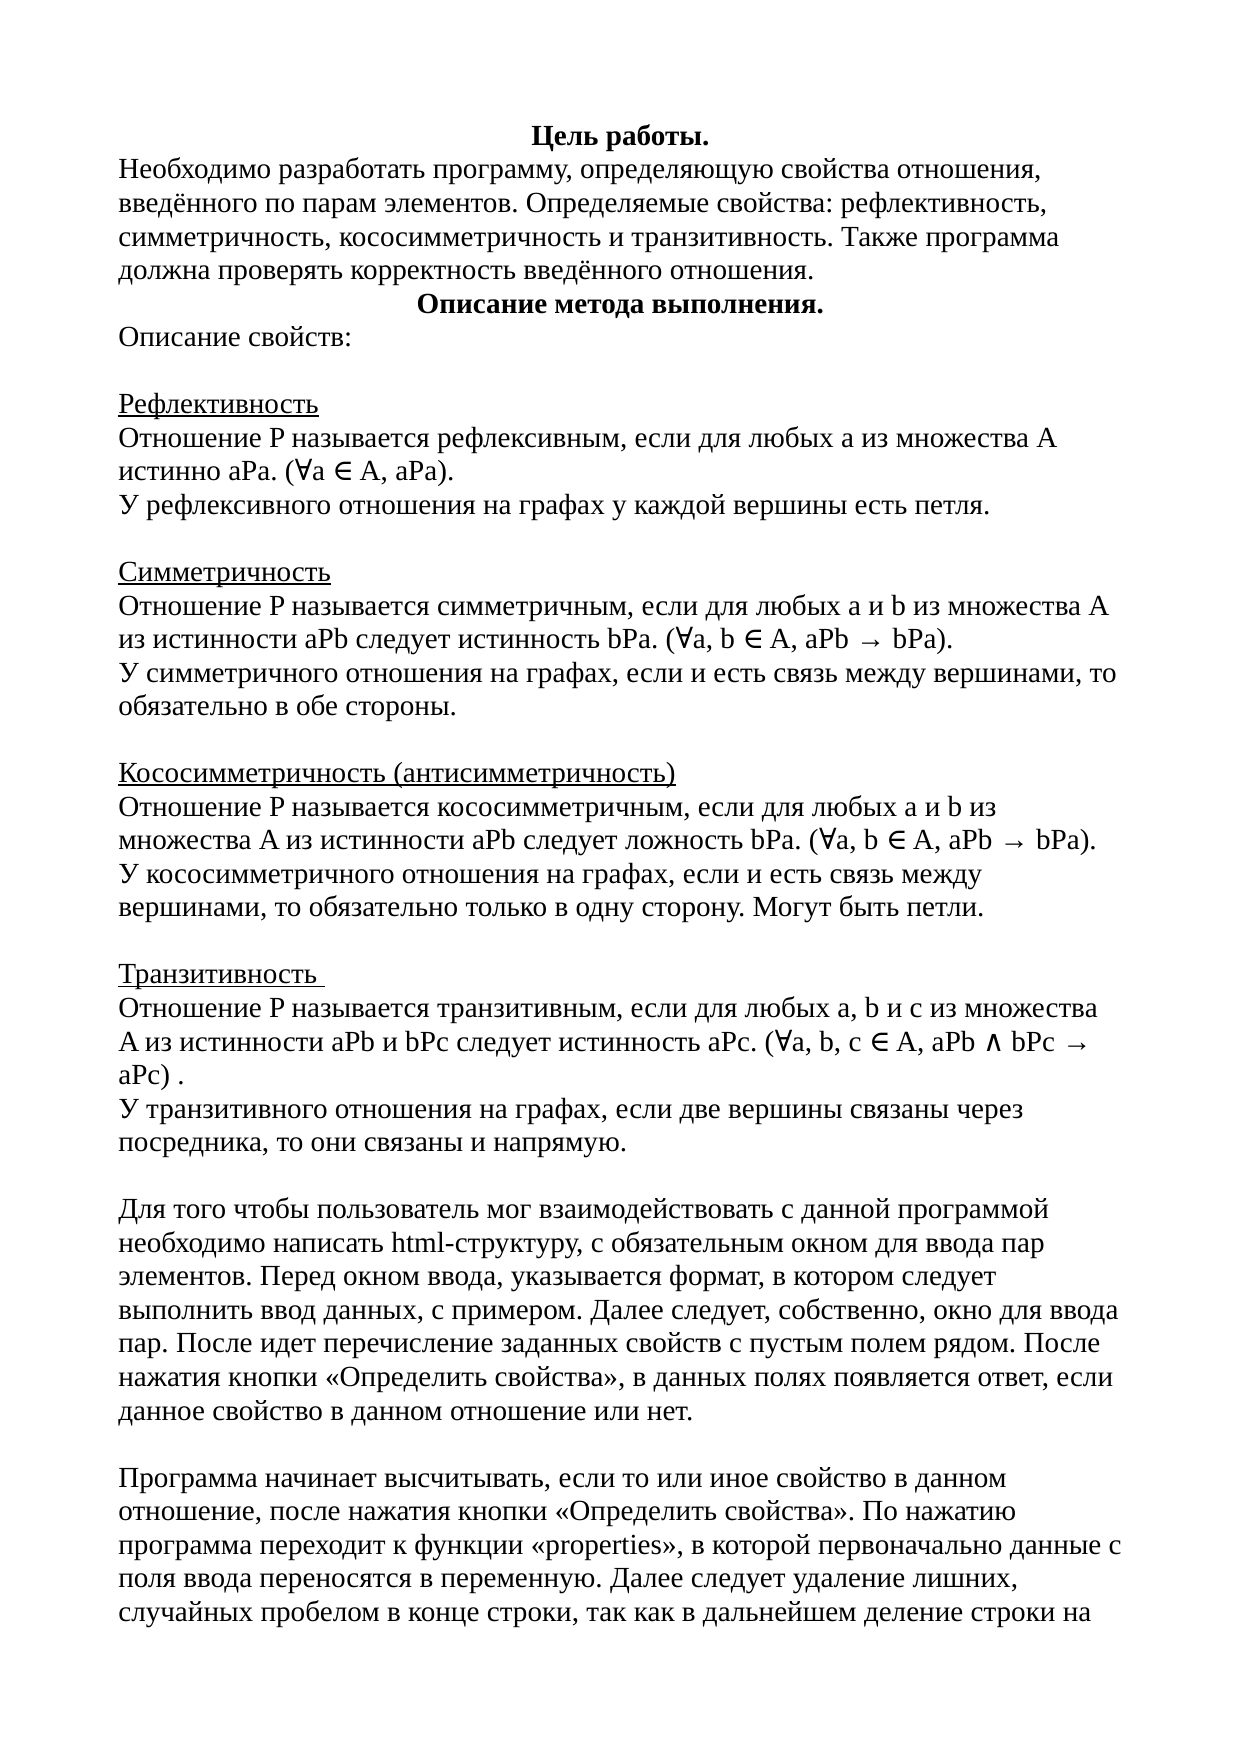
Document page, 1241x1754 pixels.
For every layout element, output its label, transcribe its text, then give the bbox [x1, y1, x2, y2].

text Описание метода выполнения. [118, 286, 1122, 319]
text У кососимметричного отношения на графах, если и есть связь между вершинами, то обязательно только в одну сторону. Могут быть петли. [118, 856, 1122, 923]
text Для того чтобы пользователь мог взаимодействовать с данной программой необходимо написать html-структуру, с обязательным окном для ввода пар элементов. Перед окном ввода, указывается формат, в котором следует выполнить ввод данных, с примером. Далее следует, собственно, окно для ввода пар. После идет перечисление заданных свойств с пустым полем рядом. После нажатия кнопки «Определить свойства», в данных полях появляется ответ, если данное свойство в данном отношение или нет. [118, 1191, 1122, 1426]
text Симметричность [118, 554, 1122, 588]
text Кососимметричность (антисимметричность) [118, 755, 1122, 789]
text Описание свойств: [118, 319, 1122, 353]
text Программа начинает высчитывать, если то или иное свойство в данном отношение, после нажатия кнопки «Определить свойства». По нажатию программа переходит к функции «properties», в которой первоначально данные с поля ввода переносятся в переменную. Далее следует удаление лишних, случайных пробелом в конце строки, так как в дальнейшем деление строки на [118, 1460, 1122, 1627]
text Отношение P называется кососимметричным, если для любых a и b из множества A из истинности aPb следует ложность bPa. (∀a, b ∈ A, aPb → bPa). [118, 789, 1122, 856]
text Отношение P называется рефлексивным, если для любых a из множества A истинно aPa. (∀a ∈ A, aPa). [118, 420, 1122, 487]
text У рефлексивного отношения на графах у каждой вершины есть петля. [118, 487, 1122, 521]
text Необходимо разработать программу, определяющую свойства отношения, введённого по парам элементов. Определяемые свойства: рефлективность, симметричность, кососимметричность и транзитивность. Также программа должна проверять корректность введённого отношения. [118, 152, 1122, 286]
text У симметричного отношения на графах, если и есть связь между вершинами, то обязательно в обе стороны. [118, 655, 1122, 722]
text Транзитивность [118, 957, 1122, 990]
text Отношение P называется транзитивным, если для любых a, b и c из множества A из истинности aPb и bPc следует истинность aPc. (∀a, b, c ∈ A, aPb ∧ bPc → aPc) . [118, 990, 1122, 1091]
text У транзитивного отношения на графах, если две вершины связаны через посредника, то они связаны и напрямую. [118, 1091, 1122, 1158]
text Рефлективность [118, 386, 1122, 420]
text Отношение P называется симметричным, если для любых a и b из множества A из истинности aPb следует истинность bPa. (∀a, b ∈ A, aPb → bPa). [118, 588, 1122, 655]
text Цель работы. [118, 118, 1122, 152]
